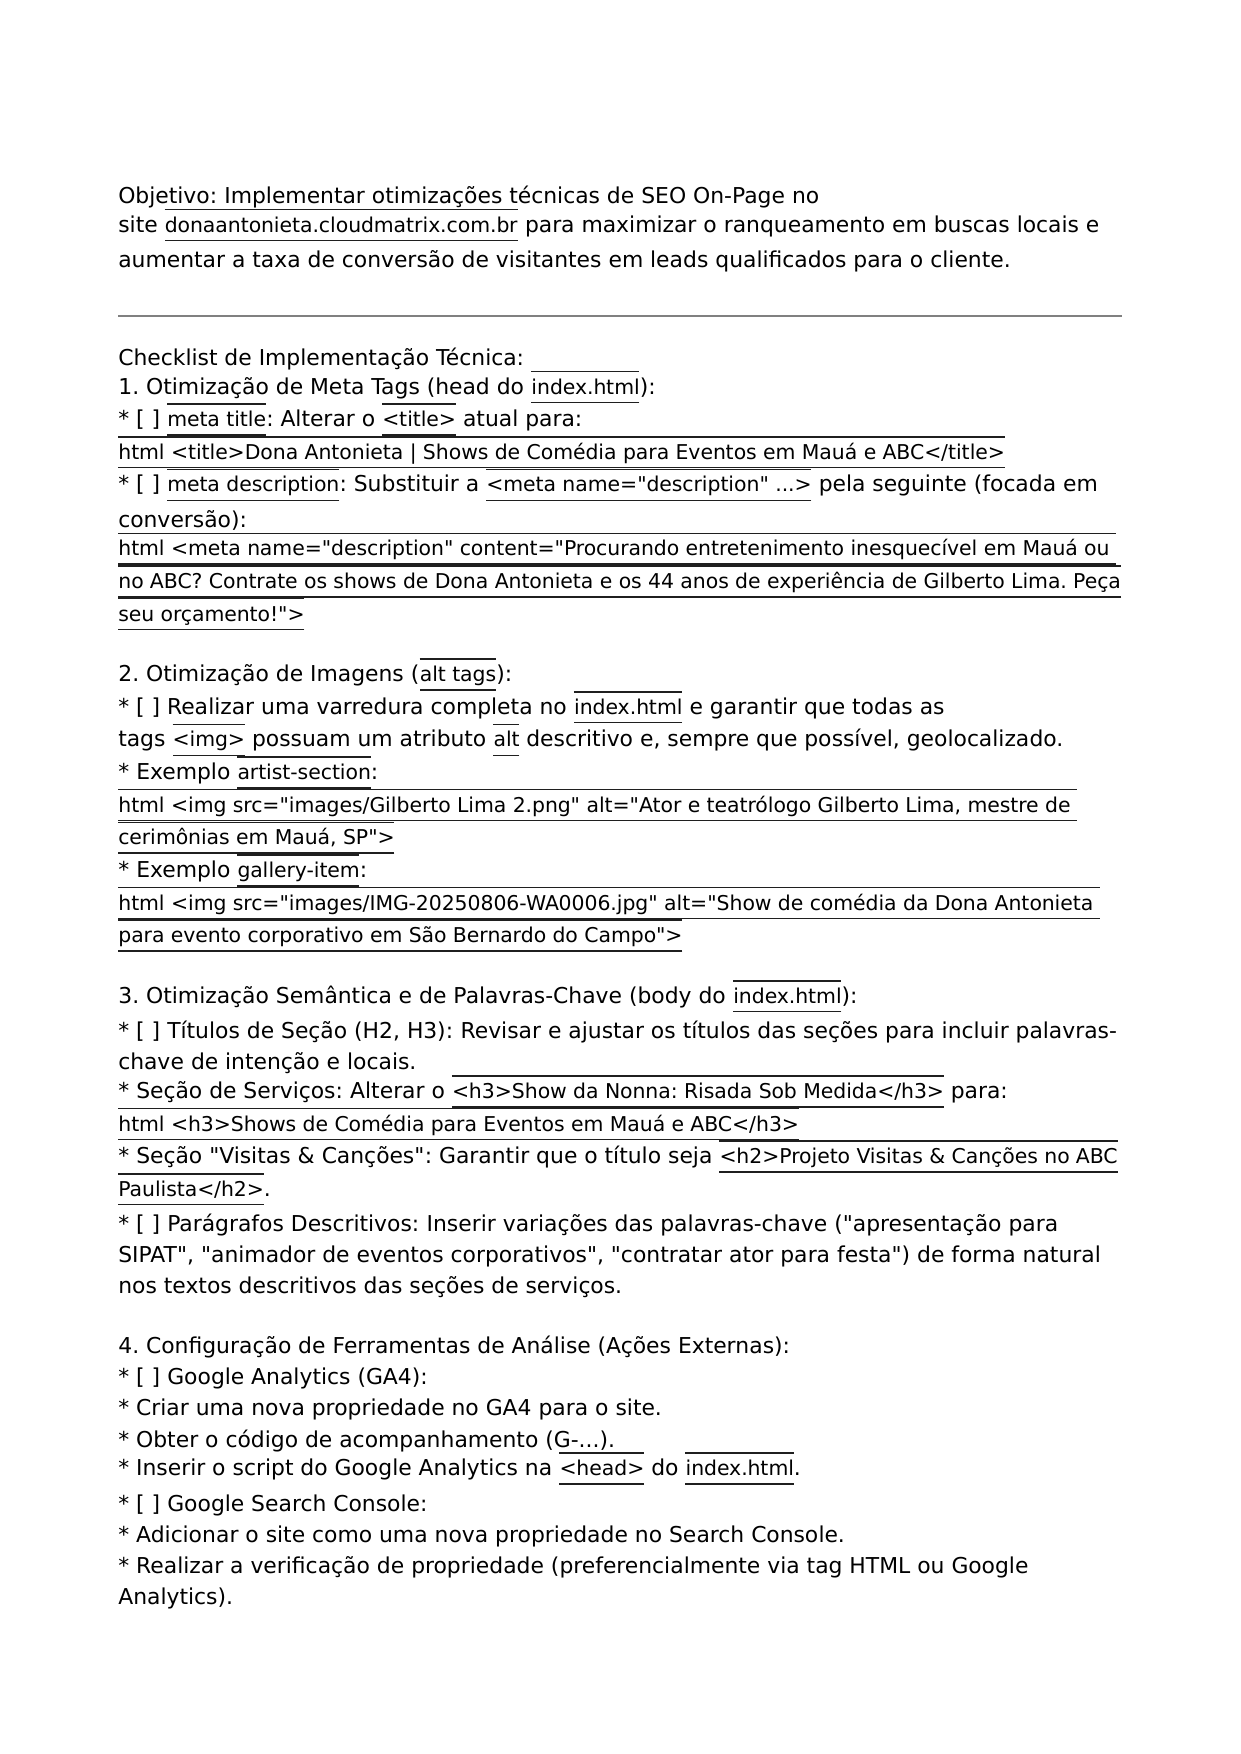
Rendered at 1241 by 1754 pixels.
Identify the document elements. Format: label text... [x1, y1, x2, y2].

text 2. Otimização de Imagens (alt tags): * [ ] Realizar uma varredura completa no index.html e garantir que todas as tags <img> possuam um atributo alt descritivo e, sempre que possível, geolocalizado. * Exemplo artist-section: html <img src="images/Gilberto Lima 2.png" alt="Ator e teatrólogo Gilberto Lima, mestre de cerimônias em Mauá, SP"> * Exemplo gallery-item: html <img src="images/IMG-20250806-WA0006.jpg" alt="Show de comédia da Dona Antonieta para evento corporativo em São Bernardo do Campo"> [118, 658, 1122, 952]
text 3. Otimização Semântica e de Palavras-Chave (body do index.html): * [ ] Títulos de Seção (H2, H3): Revisar e ajustar os títulos das seções para incluir palavras-chave de intenção e locais. * Seção de Serviços: Alterar o <h3>Show da Nonna: Risada Sob Medida</h3> para: html <h3>Shows de Comédia para Eventos em Mauá e ABC</h3> * Seção "Visitas & Canções": Garantir que o título seja <h2>Projeto Visitas & Canções no ABC Paulista</h2>. * [ ] Parágrafos Descritivos: Inserir variações das palavras-chave ("apresentação para SIPAT", "animador de eventos corporativos", "contratar ator para festa") de forma natural nos textos descritivos das seções de serviços. [118, 980, 1122, 1299]
text 4. Configuração de Ferramentas de Análise (Ações Externas): * [ ] Google Analytics (GA4): * Criar uma nova propriedade no GA4 para o site. * Obter o código de acompanhamento (G-...). * Inserir o script do Google Analytics na <head> do index.html. * [ ] Google Search Console: * Adicionar o site como uma nova propriedade no Search Console. * Realizar a verificação de propriedade (preferencialmente via tag HTML ou Google Analytics). [118, 1327, 1122, 1610]
text seu orçamento!"> [118, 598, 1122, 630]
subtitle Checklist de Implementação Técnica: [118, 345, 1122, 371]
text Objetivo: Implementar otimizações técnicas de SEO On-Page no site donaantonieta.cloudmatrix.com.br para maximizar o ranqueamento em buscas locais e aumentar a taxa de conversão de visitantes em leads qualificados para o cliente. [118, 177, 1122, 273]
text 1. Otimização de Meta Tags (head do index.html): * [ ] meta title: Alterar o <title> atual para: html <title>Dona Antonieta | Shows de Comédia para Eventos em Mauá e ABC</title> * [ ] meta description: Substituir a <meta name="description" ...> pela seguinte (focada em conversão): html <meta name="description" content="Procurando entretenimento inesquecível em Mauá ou no ABC? Contrate os shows de Dona Antonieta e os 44 anos de experiência de Gilberto Lima. Peça [118, 371, 1122, 597]
